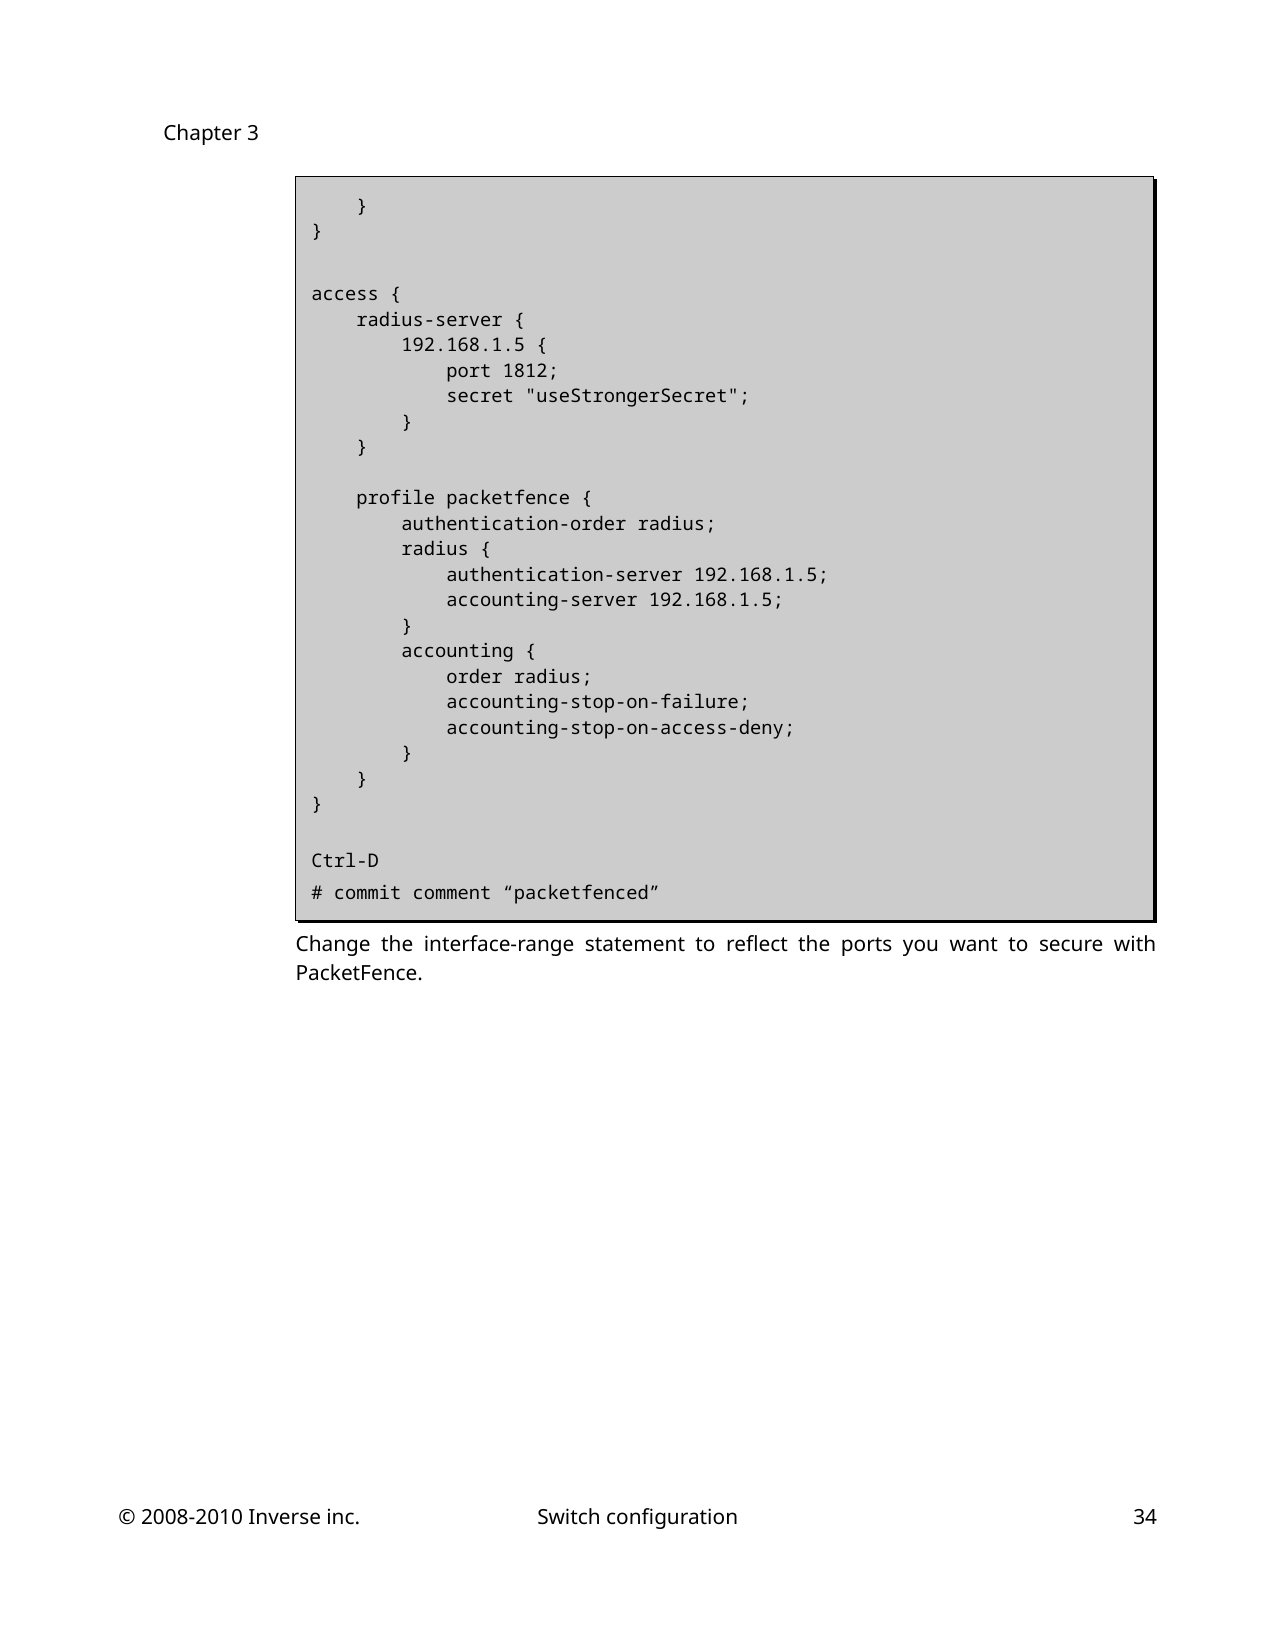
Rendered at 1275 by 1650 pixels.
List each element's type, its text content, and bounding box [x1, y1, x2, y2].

text Change the interface-range statement to reflect the ports you want to secure with PacketFence. [295, 929, 1157, 986]
text # commit comment “packetfenced” [296, 863, 1153, 920]
text } } [296, 177, 1153, 233]
text Ctrl-D [296, 806, 1153, 863]
text access { radius-server { 192.168.1.5 { port 1812; secret "useStrongerSecret"; } } profile packetfence { authentication-order radius; radius { authentication-server 192.168.1.5; accounting-server 192.168.1.5; } accounting { order radius; accounting-stop-on-failure; accounting-stop-on-access-deny; } } } [296, 264, 1153, 806]
